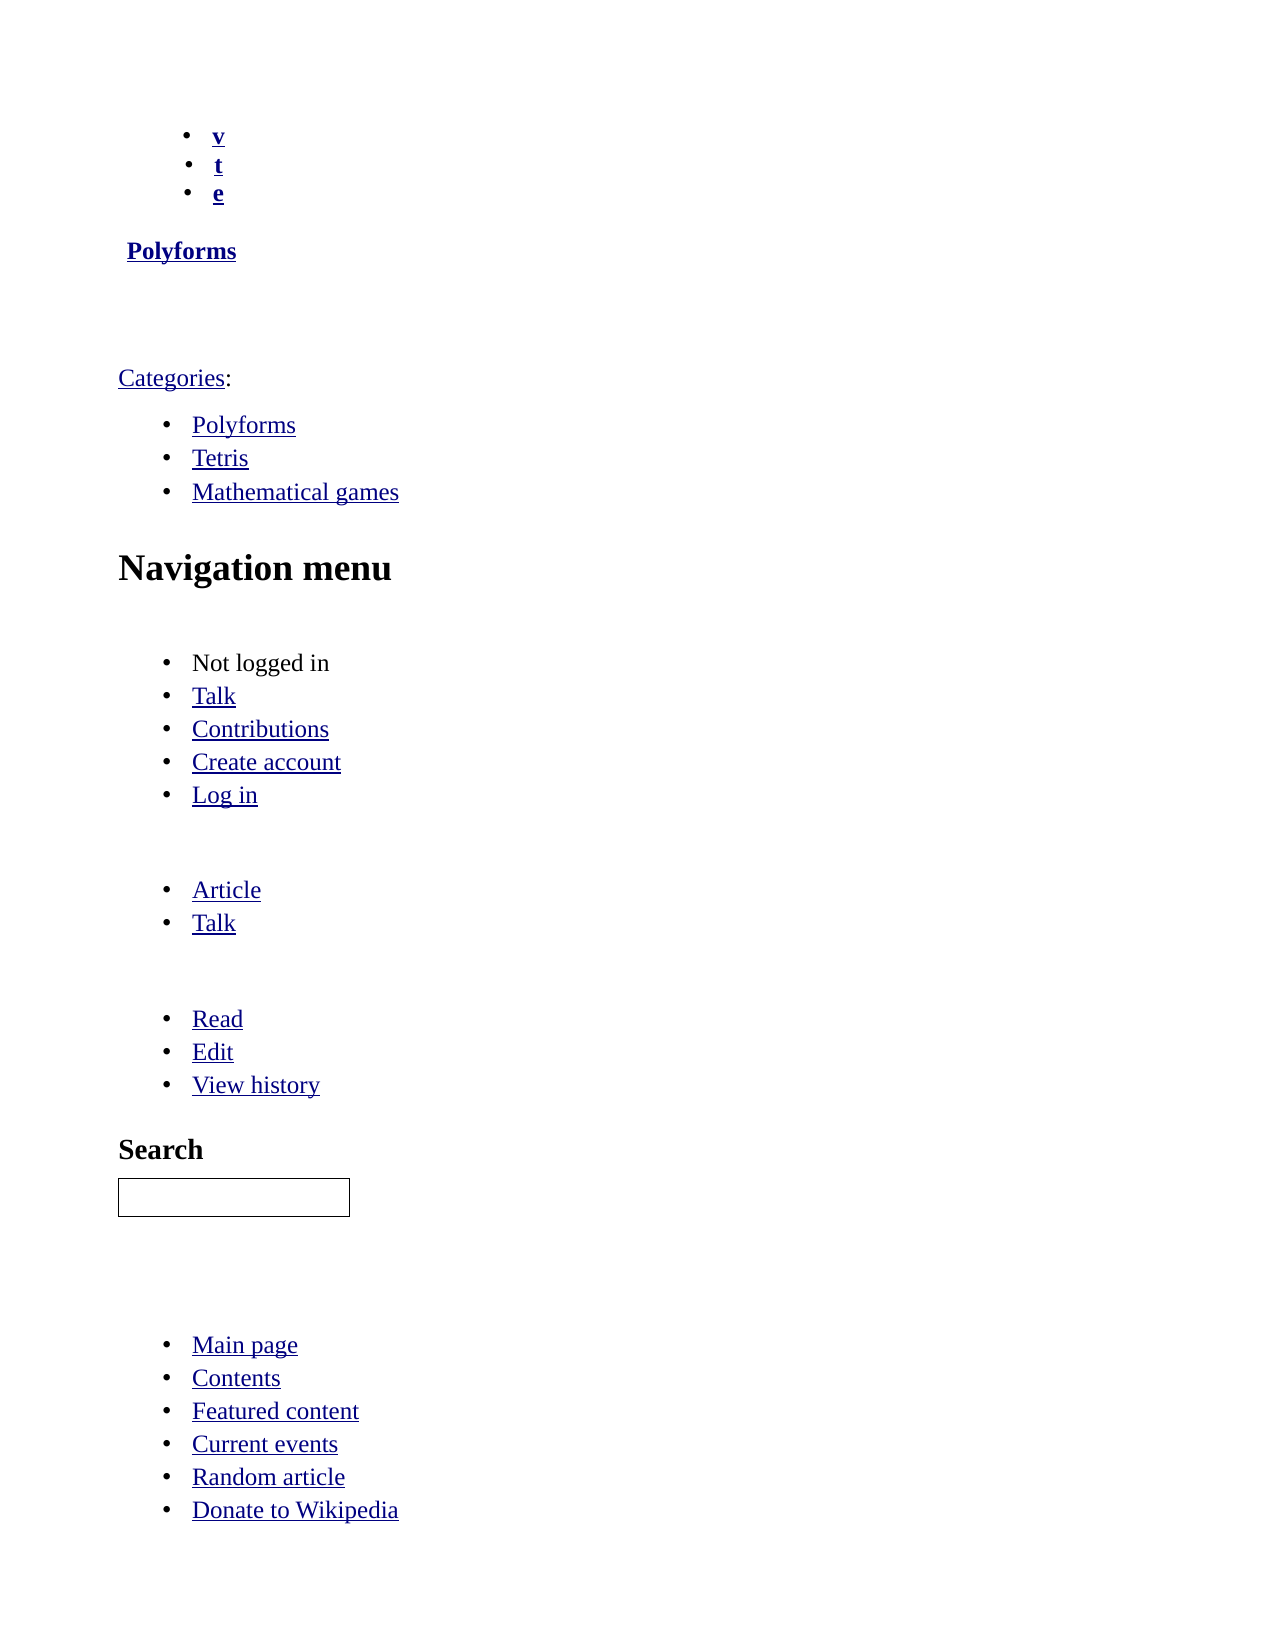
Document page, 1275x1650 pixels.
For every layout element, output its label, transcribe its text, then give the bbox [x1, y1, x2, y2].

list Main page [162, 1330, 1157, 1358]
list Contributions [162, 714, 1157, 743]
subtitle Navigation menu [118, 545, 1157, 588]
list Contents [162, 1363, 1157, 1391]
list Mathematical games [162, 477, 1157, 505]
text Categories: [118, 363, 1157, 392]
subtitle Search [118, 1132, 1157, 1166]
list Polyforms [162, 411, 1157, 439]
list Read [162, 1004, 1157, 1032]
list Edit [162, 1037, 1157, 1066]
list Log in [162, 780, 1157, 809]
list Create account [162, 747, 1157, 776]
list Talk [162, 908, 1157, 937]
table_header v t e Polyforms [118, 118, 245, 268]
list View history [162, 1070, 1157, 1098]
list Donate to Wikipedia [162, 1495, 1157, 1523]
list Not logged in [162, 648, 1157, 677]
list Tetris [162, 443, 1157, 472]
list Random article [162, 1462, 1157, 1491]
list Article [162, 876, 1157, 904]
list Current events [162, 1429, 1157, 1457]
list Talk [162, 681, 1157, 710]
list Featured content [162, 1396, 1157, 1424]
